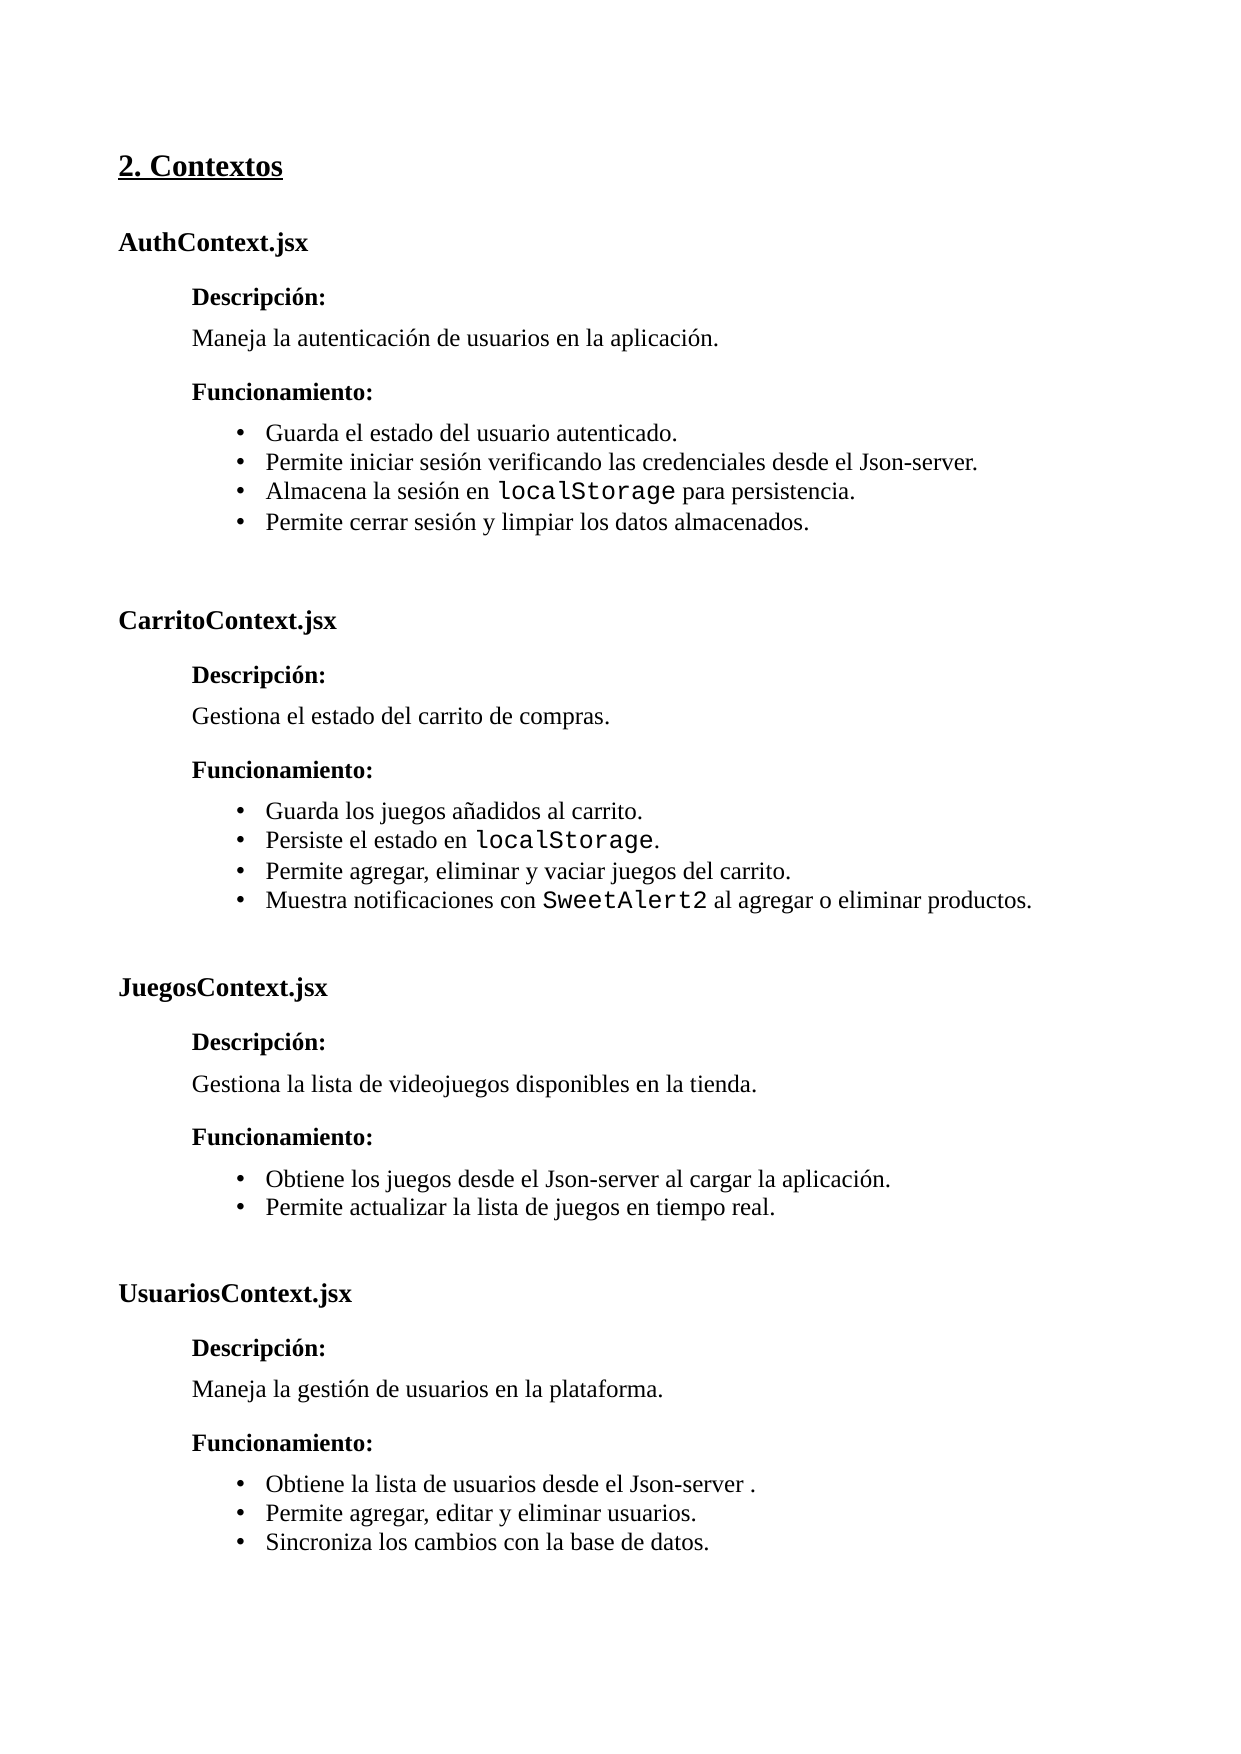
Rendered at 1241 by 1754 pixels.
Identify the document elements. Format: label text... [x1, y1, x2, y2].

list Permite agregar, editar y eliminar usuarios. [236, 1498, 1122, 1527]
list Obtiene la lista de usuarios desde el Json-server . [236, 1469, 1122, 1498]
list Permite agregar, eliminar y vaciar juegos del carrito. [236, 856, 1122, 885]
list Muestra notificaciones con SweetAlert2 al agregar o eliminar productos. [236, 885, 1122, 916]
text Gestiona el estado del carrito de compras. [192, 701, 1122, 730]
text Maneja la gestión de usuarios en la plataforma. [192, 1374, 1122, 1403]
subtitle Descripción: [192, 282, 1122, 311]
subtitle Descripción: [192, 660, 1122, 689]
subtitle Descripción: [192, 1027, 1122, 1056]
subtitle AuthContext.jsx [118, 226, 1122, 257]
subtitle JuegosContext.jsx [118, 971, 1122, 1002]
list Guarda los juegos añadidos al carrito. [236, 796, 1122, 825]
subtitle Descripción: [192, 1333, 1122, 1362]
subtitle UsuariosContext.jsx [118, 1277, 1122, 1308]
list Almacena la sesión en localStorage para persistencia. [236, 476, 1122, 507]
list Permite iniciar sesión verificando las credenciales desde el Json-server. [236, 447, 1122, 476]
list Sincroniza los cambios con la base de datos. [236, 1527, 1122, 1556]
subtitle CarritoContext.jsx [118, 604, 1122, 635]
list Persiste el estado en localStorage. [236, 825, 1122, 856]
subtitle Funcionamiento: [192, 1122, 1122, 1151]
list Guarda el estado del usuario autenticado. [236, 418, 1122, 447]
text 2. Contextos [118, 147, 1122, 212]
subtitle Funcionamiento: [192, 755, 1122, 784]
list Obtiene los juegos desde el Json-server al cargar la aplicación. [236, 1164, 1122, 1192]
list Permite actualizar la lista de juegos en tiempo real. [236, 1192, 1122, 1221]
subtitle Funcionamiento: [192, 1428, 1122, 1457]
subtitle Funcionamiento: [192, 377, 1122, 406]
text Maneja la autenticación de usuarios en la aplicación. [192, 323, 1122, 352]
list Permite cerrar sesión y limpiar los datos almacenados. [236, 507, 1122, 536]
text Gestiona la lista de videojuegos disponibles en la tienda. [192, 1069, 1122, 1097]
